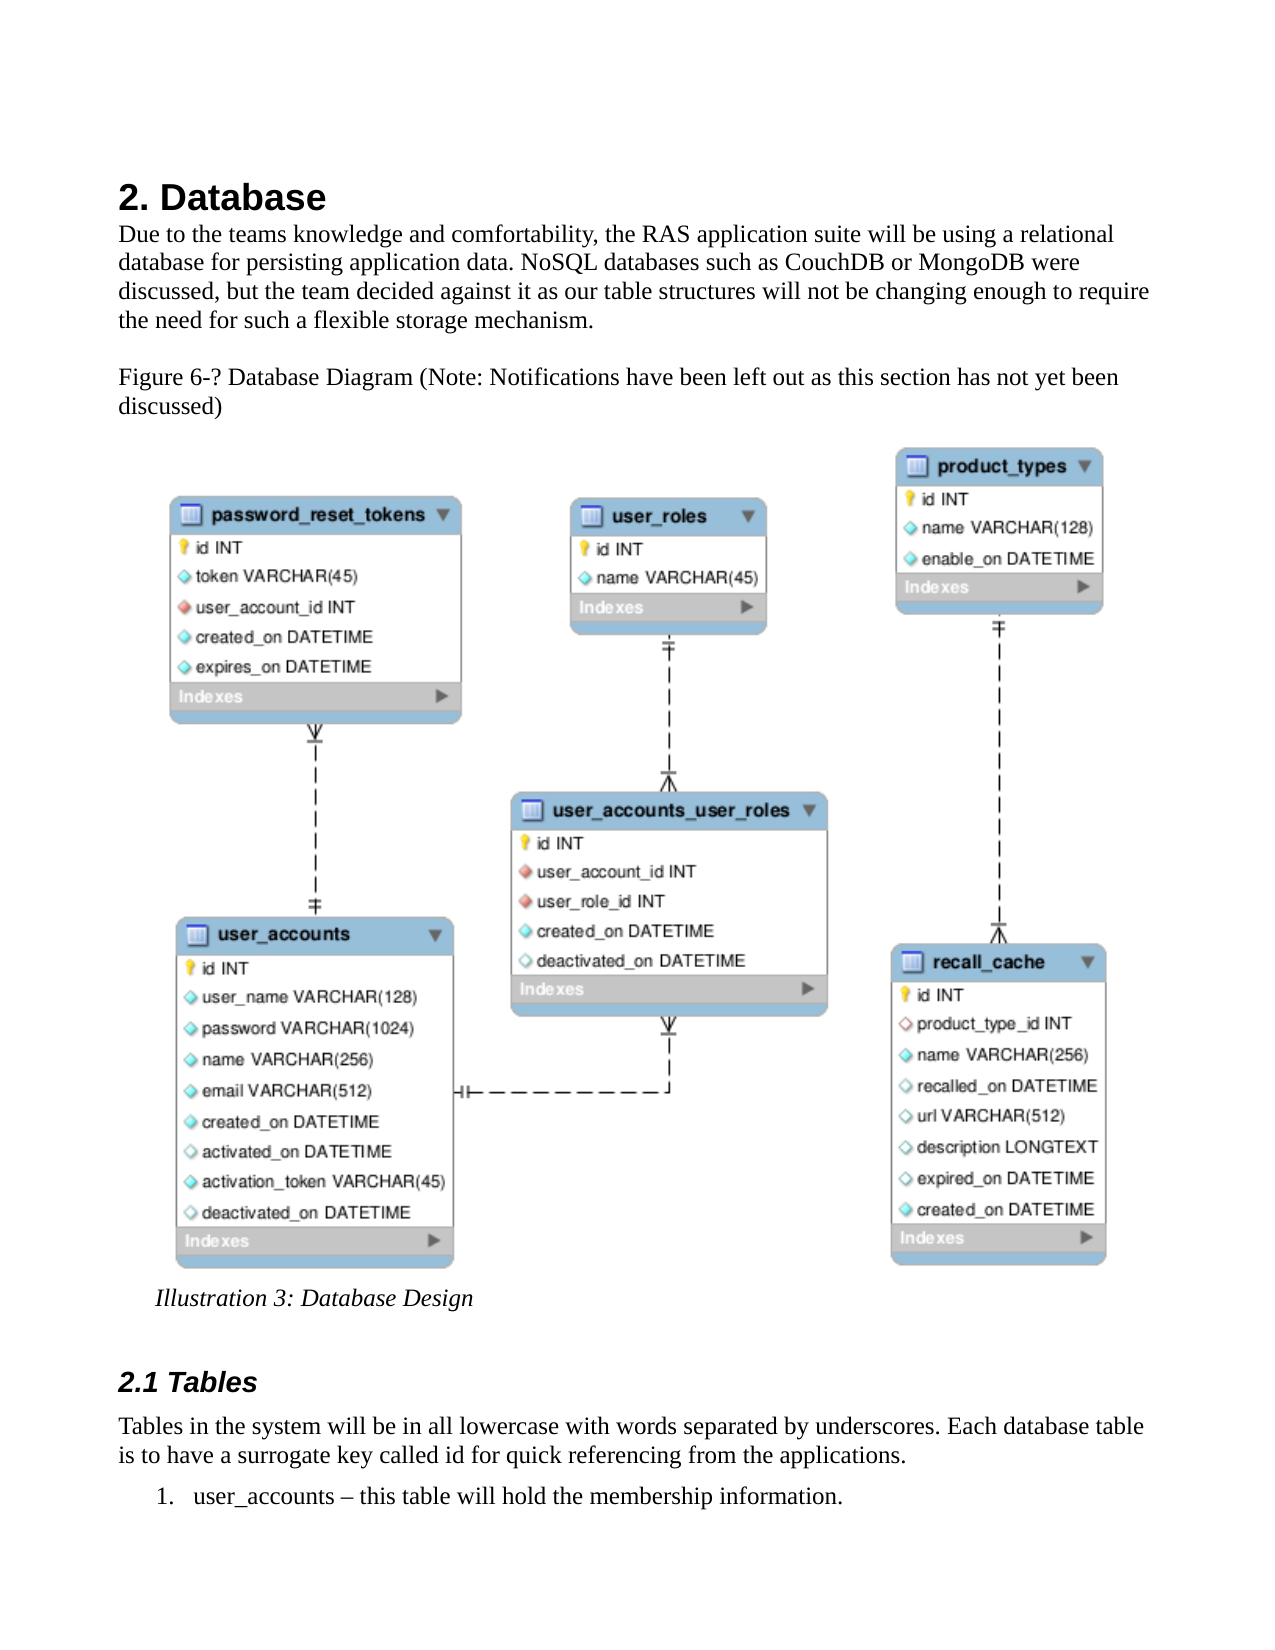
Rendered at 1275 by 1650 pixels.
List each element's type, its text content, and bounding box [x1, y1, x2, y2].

subtitle 2.1 Tables [118, 1365, 1157, 1399]
text Tables in the system will be in all lowercase with words separated by underscores. Each database table is to have a surrogate key called id for quick referencing from the applications. [118, 1411, 1157, 1469]
text Figure 6-? Database Diagram (Note: Notifications have been left out as this section has not yet been discussed) [118, 362, 1157, 420]
picture [155, 432, 1121, 1283]
list user_accounts – this table will hold the membership information. [156, 1481, 1157, 1510]
text Illustration 3: Database Design [155, 1283, 1120, 1311]
text Due to the teams knowledge and comfortability, the RAS application suite will be using a relational database for persisting application data. NoSQL databases such as CouchDB or MongoDB were discussed, but the team decided against it as our table structures will not be changing enough to require the need for such a flexible storage mechanism. [118, 219, 1157, 334]
subtitle 2. Database [118, 176, 1157, 219]
